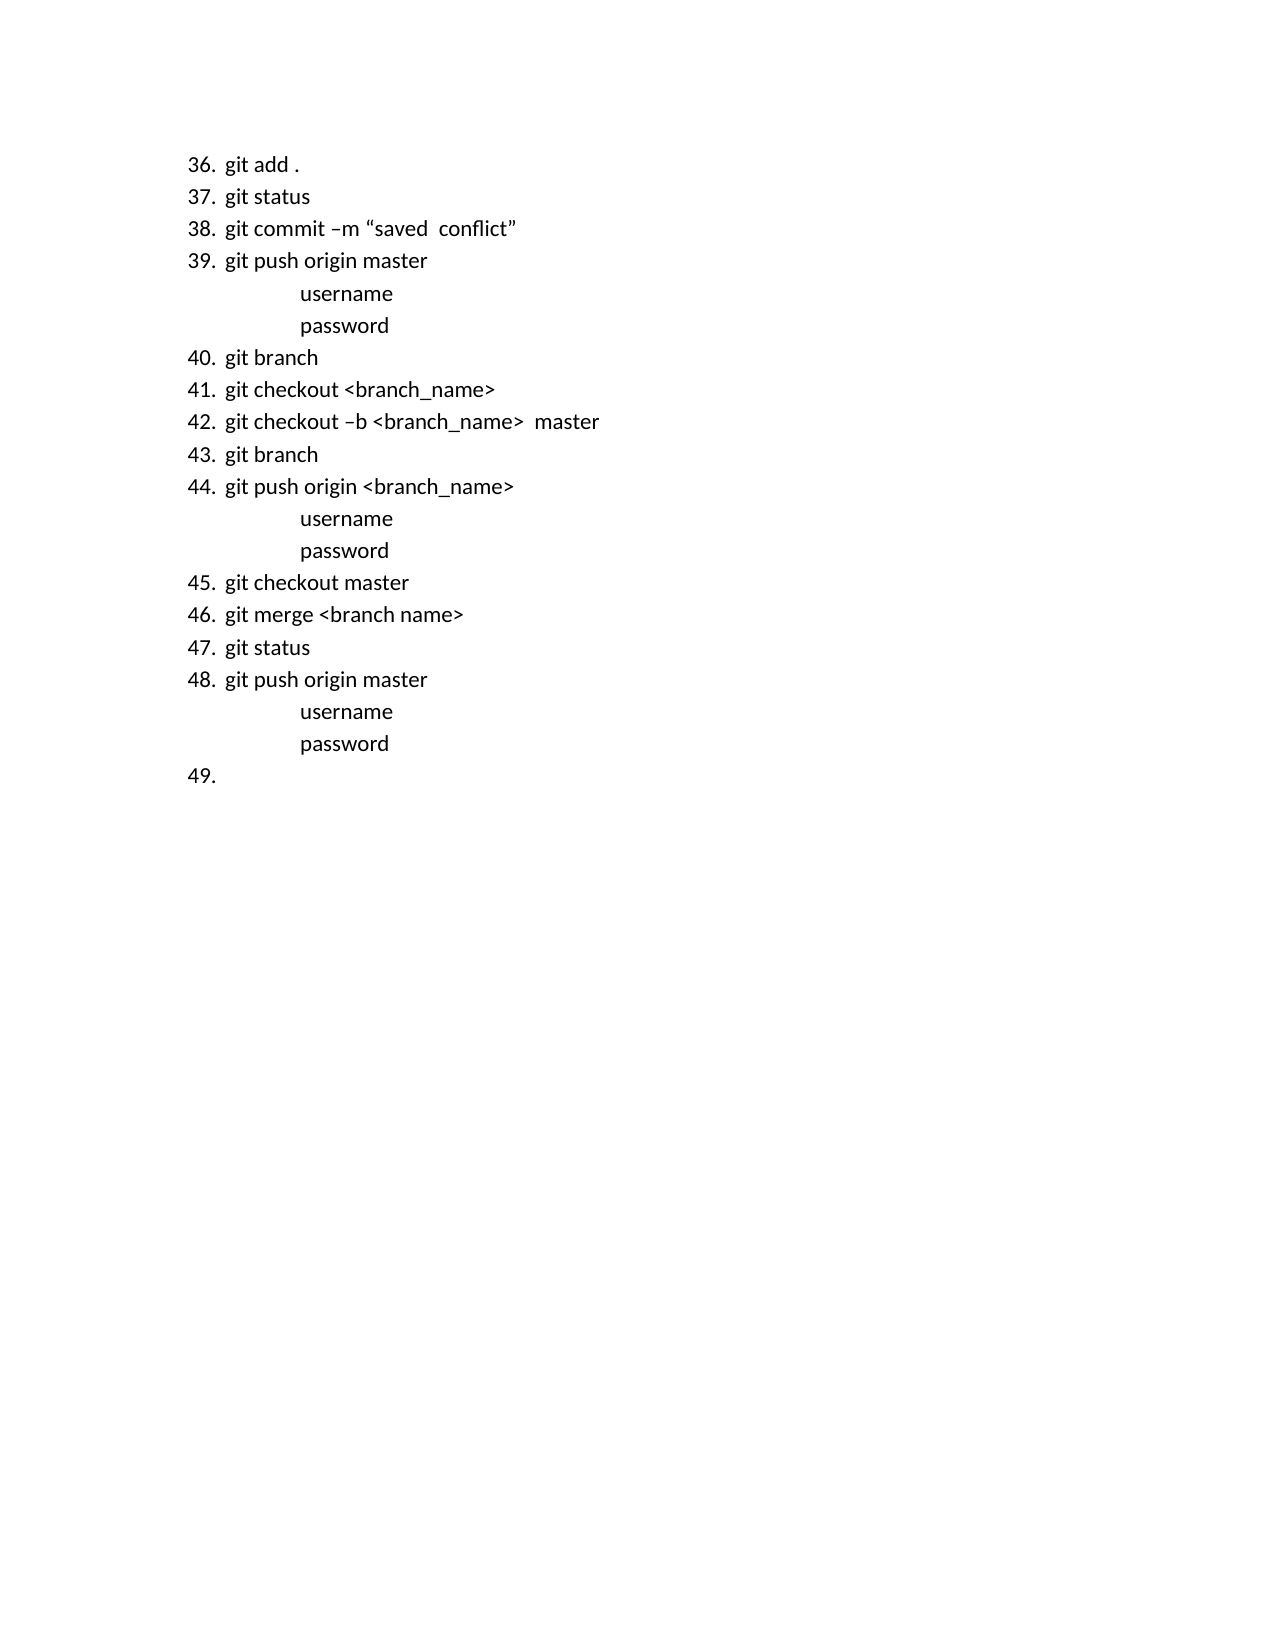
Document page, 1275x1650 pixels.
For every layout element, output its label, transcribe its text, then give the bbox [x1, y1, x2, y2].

list git branch [187, 440, 1125, 468]
list git status [187, 633, 1125, 661]
list git push origin <branch_name> [187, 472, 1125, 500]
list git merge <branch name> [187, 601, 1125, 629]
list password [300, 311, 1125, 339]
list username [300, 504, 1125, 532]
list git checkout <branch_name> [187, 375, 1125, 403]
list username [300, 279, 1125, 307]
list username [300, 697, 1125, 725]
list git push origin master [187, 247, 1125, 274]
list git checkout master [187, 568, 1125, 596]
list git add . [187, 150, 1125, 178]
list password [300, 536, 1125, 564]
list password [300, 729, 1125, 757]
list git push origin master [187, 665, 1125, 693]
list git status [187, 182, 1125, 210]
list git branch [187, 343, 1125, 371]
list git commit –m “saved conflict” [187, 214, 1125, 242]
list git checkout –b <branch_name> master [187, 407, 1125, 436]
